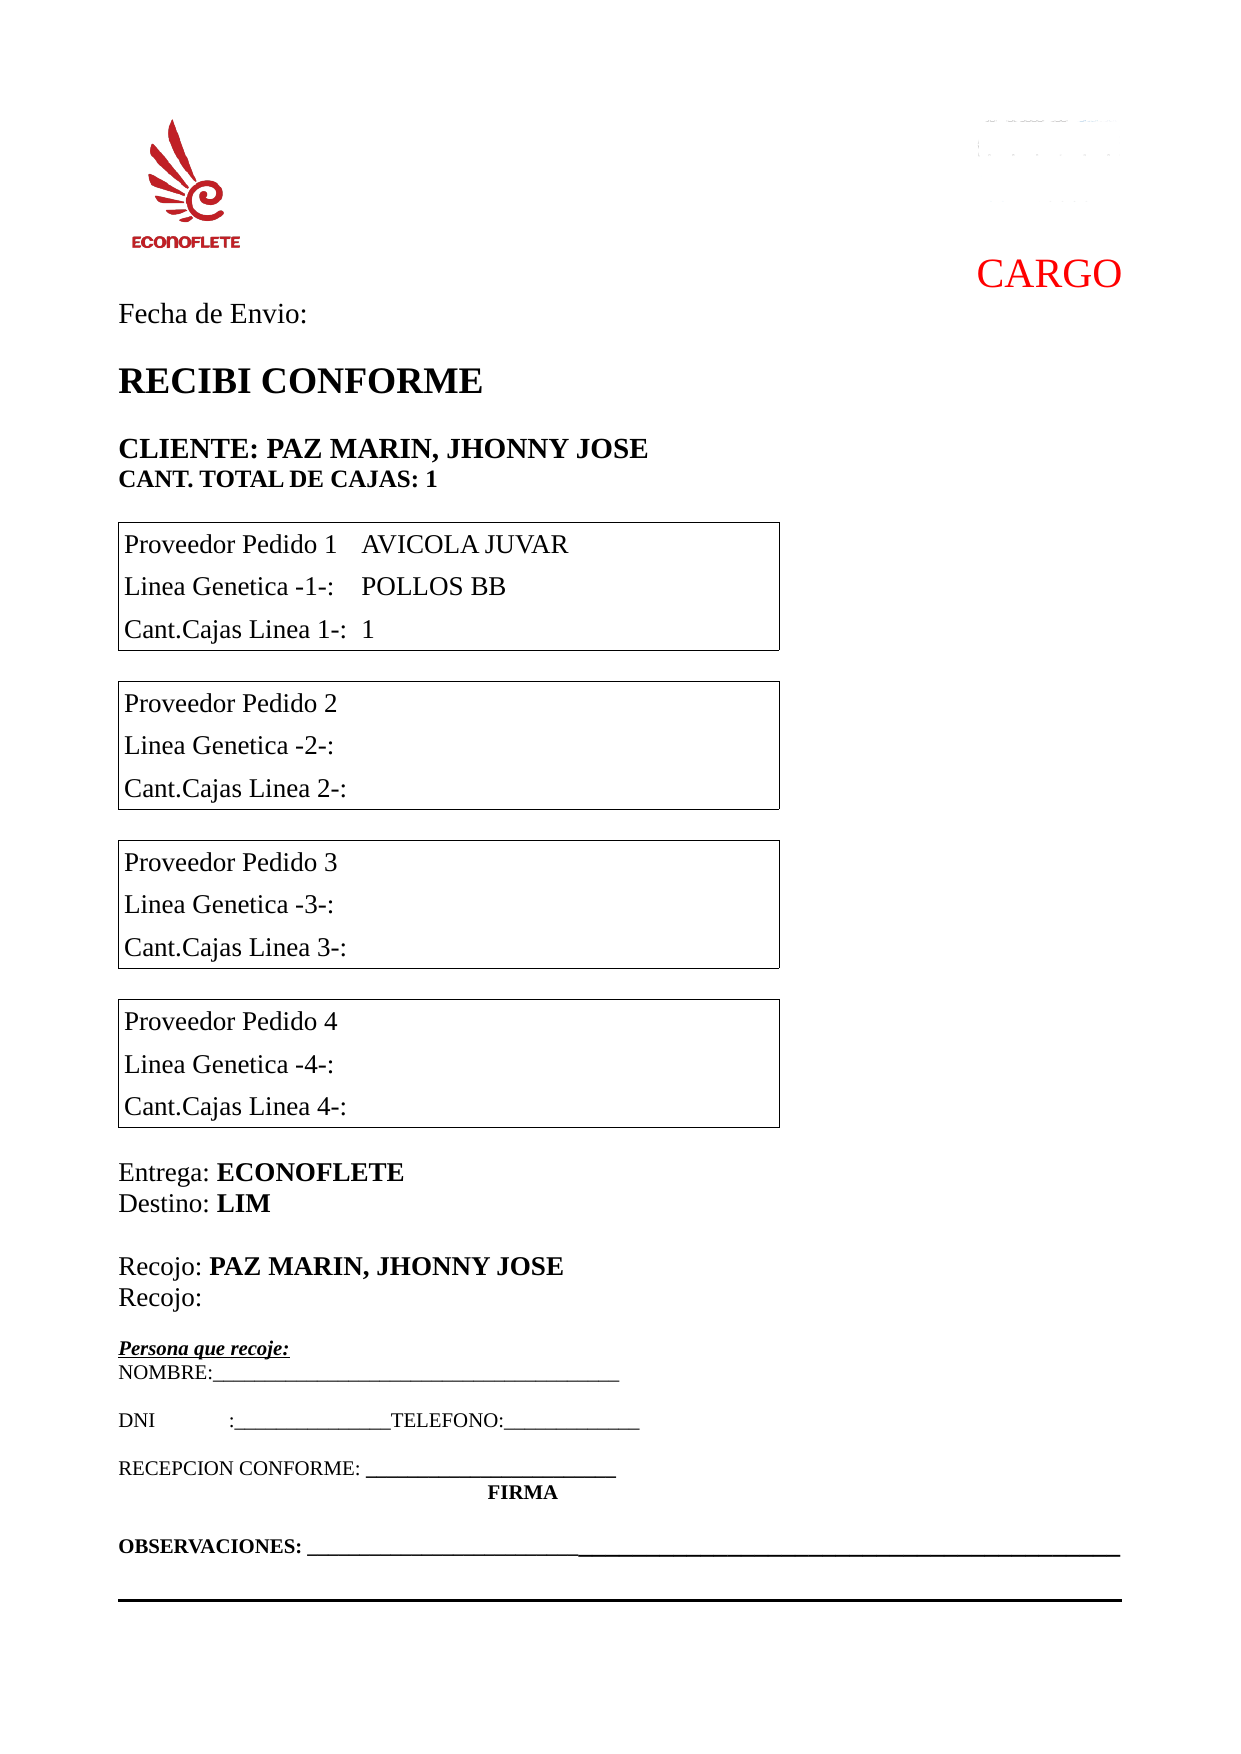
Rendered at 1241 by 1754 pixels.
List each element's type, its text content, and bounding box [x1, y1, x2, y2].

table_cell Linea Genetica -2-: [119, 724, 356, 766]
table_cell [118, 969, 356, 999]
table_cell POLLOS BB [356, 565, 779, 607]
text DNI :_______________TELEFONO:_____________ [118, 1408, 1122, 1432]
text Entrega: ECONOFLETE [118, 1156, 1122, 1187]
table_cell [356, 969, 779, 999]
table_cell Cant.Cajas Linea 4-: [119, 1085, 356, 1127]
table_cell [118, 651, 356, 681]
text RECEPCION CONFORME: ________________________ [118, 1456, 1122, 1480]
table_cell Cant.Cajas Linea 3-: [119, 926, 356, 968]
text CARGO [118, 224, 1122, 297]
picture [118, 118, 254, 249]
table_cell Proveedor Pedido 3 [119, 841, 356, 883]
table_cell [356, 766, 779, 809]
text NOMBRE:_______________________________________ [118, 1360, 1122, 1384]
text CLIENTE: PAZ MARIN, JHONNY JOSE [118, 431, 1122, 464]
table_header Proveedor Pedido 1 [119, 523, 356, 564]
text Recojo: PAZ MARIN, JHONNY JOSE [118, 1249, 1122, 1281]
text Persona que recoje: [118, 1336, 1122, 1360]
text FIRMA [118, 1480, 1122, 1504]
table_header AVICOLA JUVAR [356, 523, 779, 564]
table_cell Proveedor Pedido 4 [119, 1000, 356, 1042]
table_cell [356, 926, 779, 968]
table_cell [356, 651, 779, 681]
table_cell Cant.Cajas Linea 2-: [119, 766, 356, 809]
table_cell [356, 1085, 779, 1127]
table_cell [356, 1000, 779, 1042]
text Fecha de Envio: [118, 297, 1122, 330]
table_cell [356, 810, 779, 840]
table_cell [356, 841, 779, 883]
text Recojo: [118, 1281, 1122, 1312]
table_cell 1 [356, 607, 779, 650]
table_cell Proveedor Pedido 2 [119, 682, 356, 724]
table_cell Linea Genetica -3-: [119, 883, 356, 926]
text RECIBI CONFORME [118, 359, 1122, 402]
text Destino: LIM [118, 1187, 1122, 1218]
table_cell [356, 724, 779, 766]
table_cell [356, 883, 779, 926]
text CANT. TOTAL DE CAJAS: 1 [118, 464, 1122, 493]
table_cell [356, 1042, 779, 1085]
table_cell Cant.Cajas Linea 1-: [119, 607, 356, 650]
table_cell [356, 682, 779, 724]
text OBSERVACIONES: __________________________________________________________________ [118, 1528, 1122, 1559]
table_cell Linea Genetica -1-: [119, 565, 356, 607]
table_cell [118, 810, 356, 840]
table_cell Linea Genetica -4-: [119, 1042, 356, 1085]
